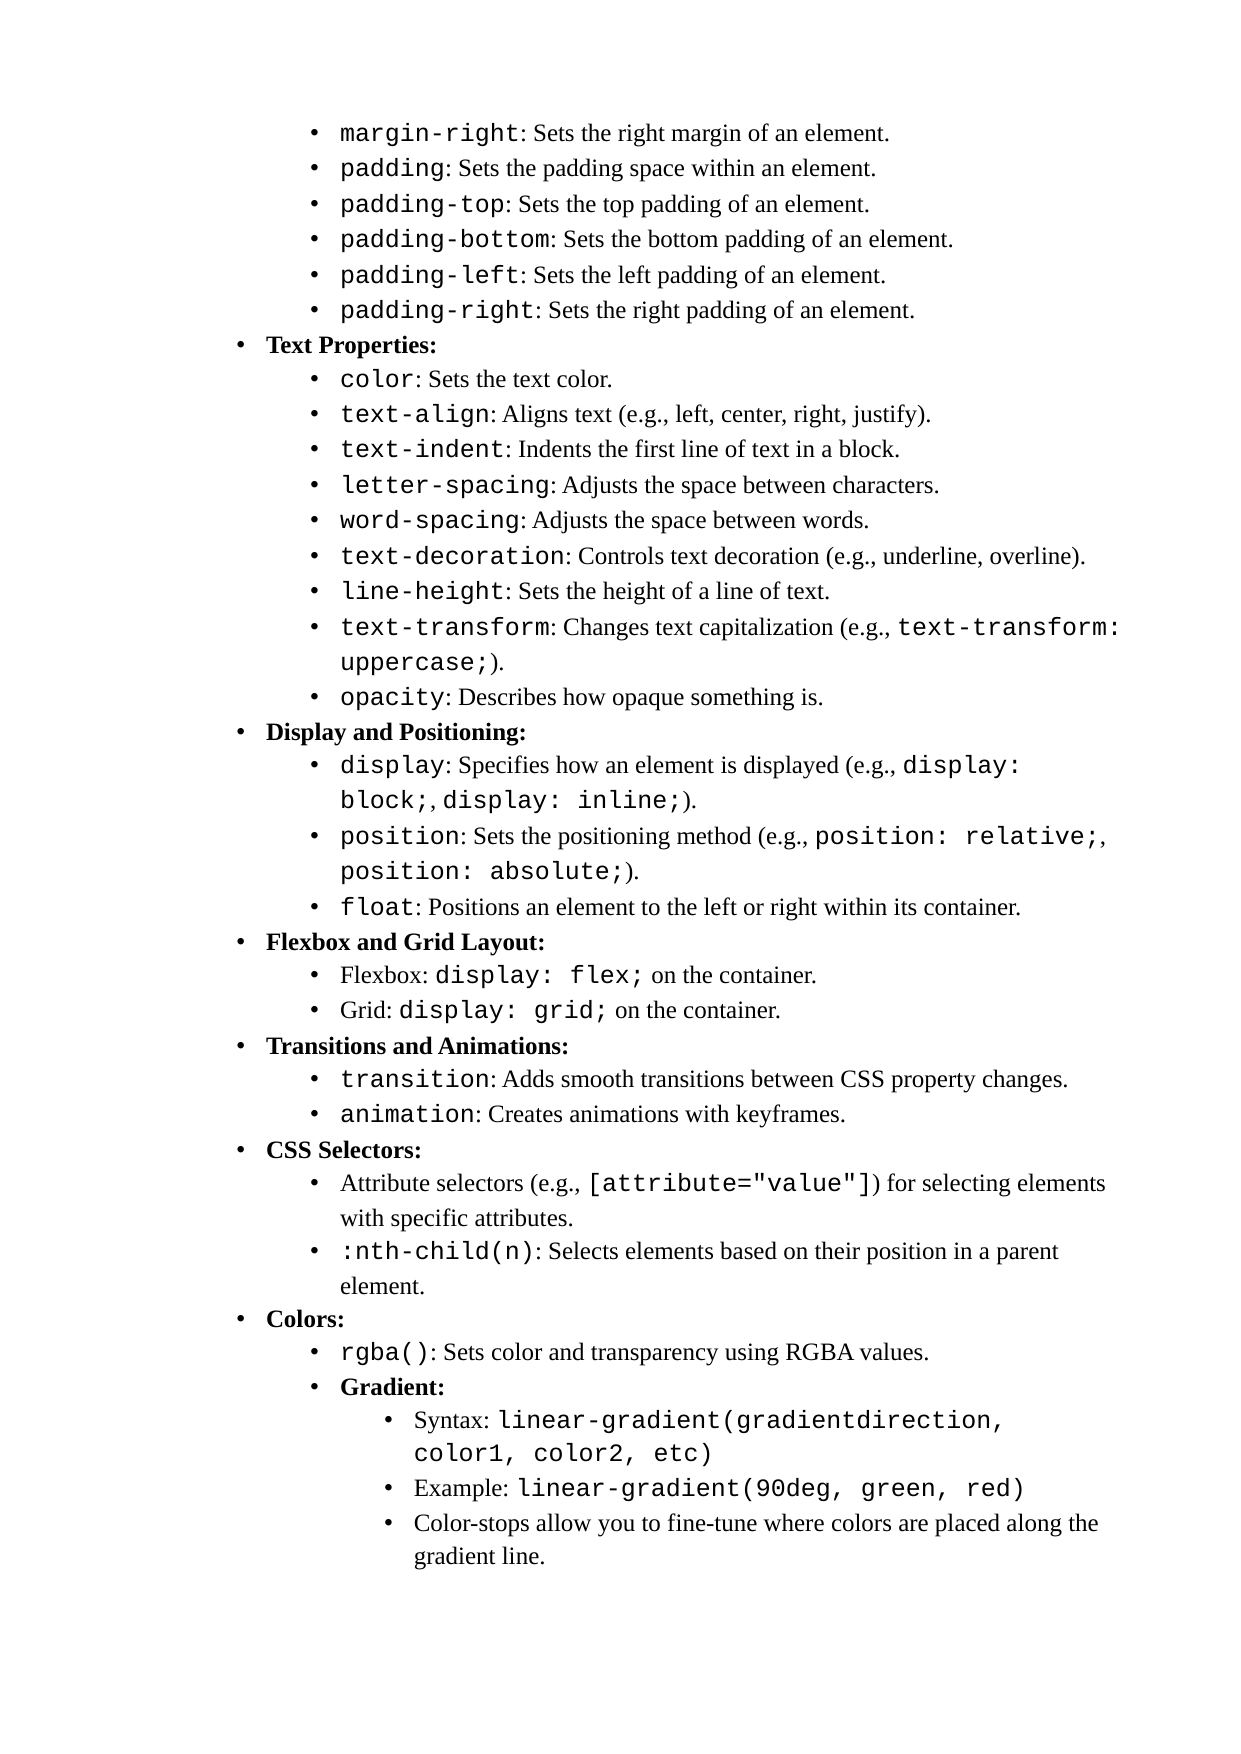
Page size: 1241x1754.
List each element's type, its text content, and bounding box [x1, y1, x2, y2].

list :nth-child(n): Selects elements based on their position in a parent element. [310, 1236, 1122, 1300]
list text-indent: Indents the first line of text in a block. [310, 434, 1122, 465]
list word-spacing: Adjusts the space between words. [310, 505, 1122, 536]
list line-height: Sets the height of a line of text. [310, 576, 1122, 607]
list letter-spacing: Adjusts the space between characters. [310, 470, 1122, 501]
list padding: Sets the padding space within an element. [310, 153, 1122, 184]
list transition: Adds smooth transitions between CSS property changes. [310, 1064, 1122, 1095]
list Gradient: [310, 1372, 1122, 1401]
list Attribute selectors (e.g., [attribute="value"]) for selecting elements with specific attributes. [310, 1168, 1122, 1232]
list padding-bottom: Sets the bottom padding of an element. [310, 224, 1122, 255]
list opacity: Describes how opaque something is. [310, 682, 1122, 713]
list Flexbox and Grid Layout: [236, 927, 1122, 956]
list CSS Selectors: [236, 1135, 1122, 1163]
list color: Sets the text color. [310, 364, 1122, 394]
list text-align: Aligns text (e.g., left, center, right, justify). [310, 399, 1122, 430]
list Color-stops allow you to fine-tune where colors are placed along the gradient line. [384, 1508, 1122, 1570]
list Syntax: linear-gradient(gradientdirection, color1, color2, etc) [384, 1405, 1122, 1469]
list margin-right: Sets the right margin of an element. [310, 118, 1122, 149]
list Flexbox: display: flex; on the container. [310, 960, 1122, 991]
list Display and Positioning: [236, 717, 1122, 746]
list Grid: display: grid; on the container. [310, 995, 1122, 1026]
list animation: Creates animations with keyframes. [310, 1099, 1122, 1130]
list rgba(): Sets color and transparency using RGBA values. [310, 1337, 1122, 1368]
list Transitions and Animations: [236, 1031, 1122, 1059]
list text-transform: Changes text capitalization (e.g., text-transform: uppercase;). [310, 612, 1122, 677]
list padding-right: Sets the right padding of an element. [310, 295, 1122, 326]
list Colors: [236, 1304, 1122, 1333]
list padding-left: Sets the left padding of an element. [310, 260, 1122, 291]
list float: Positions an element to the left or right within its container. [310, 892, 1122, 922]
list text-decoration: Controls text decoration (e.g., underline, overline). [310, 541, 1122, 572]
list display: Specifies how an element is displayed (e.g., display: block;, display: inline;). [310, 751, 1122, 816]
list Text Properties: [236, 331, 1122, 359]
list Example: linear-gradient(90deg, green, red) [384, 1473, 1122, 1504]
list position: Sets the positioning method (e.g., position: relative;, position: absolute;). [310, 821, 1122, 887]
list padding-top: Sets the top padding of an element. [310, 189, 1122, 220]
